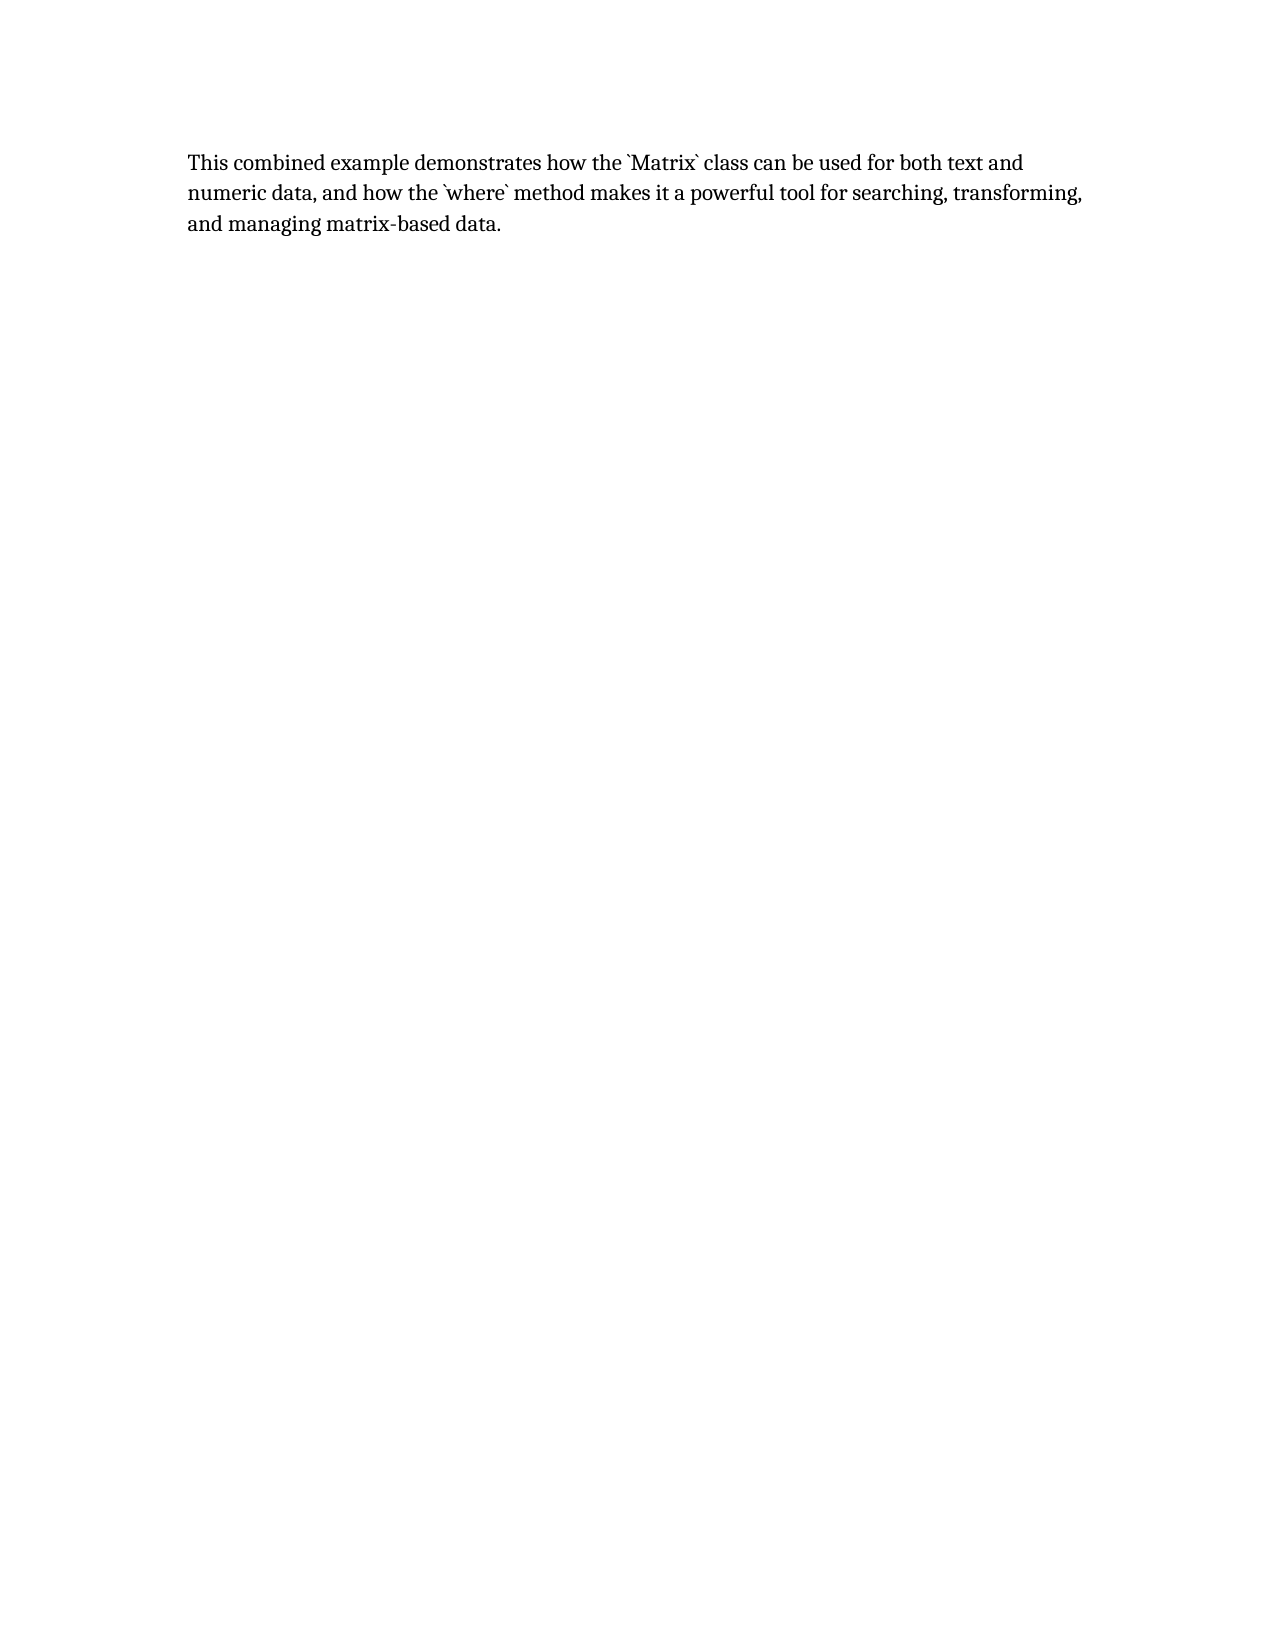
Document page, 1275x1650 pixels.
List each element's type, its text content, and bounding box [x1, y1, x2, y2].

text This combined example demonstrates how the `Matrix` class can be used for both text and numeric data, and how the `where` method makes it a powerful tool for searching, transforming, and managing matrix-based data. [187, 150, 1087, 267]
